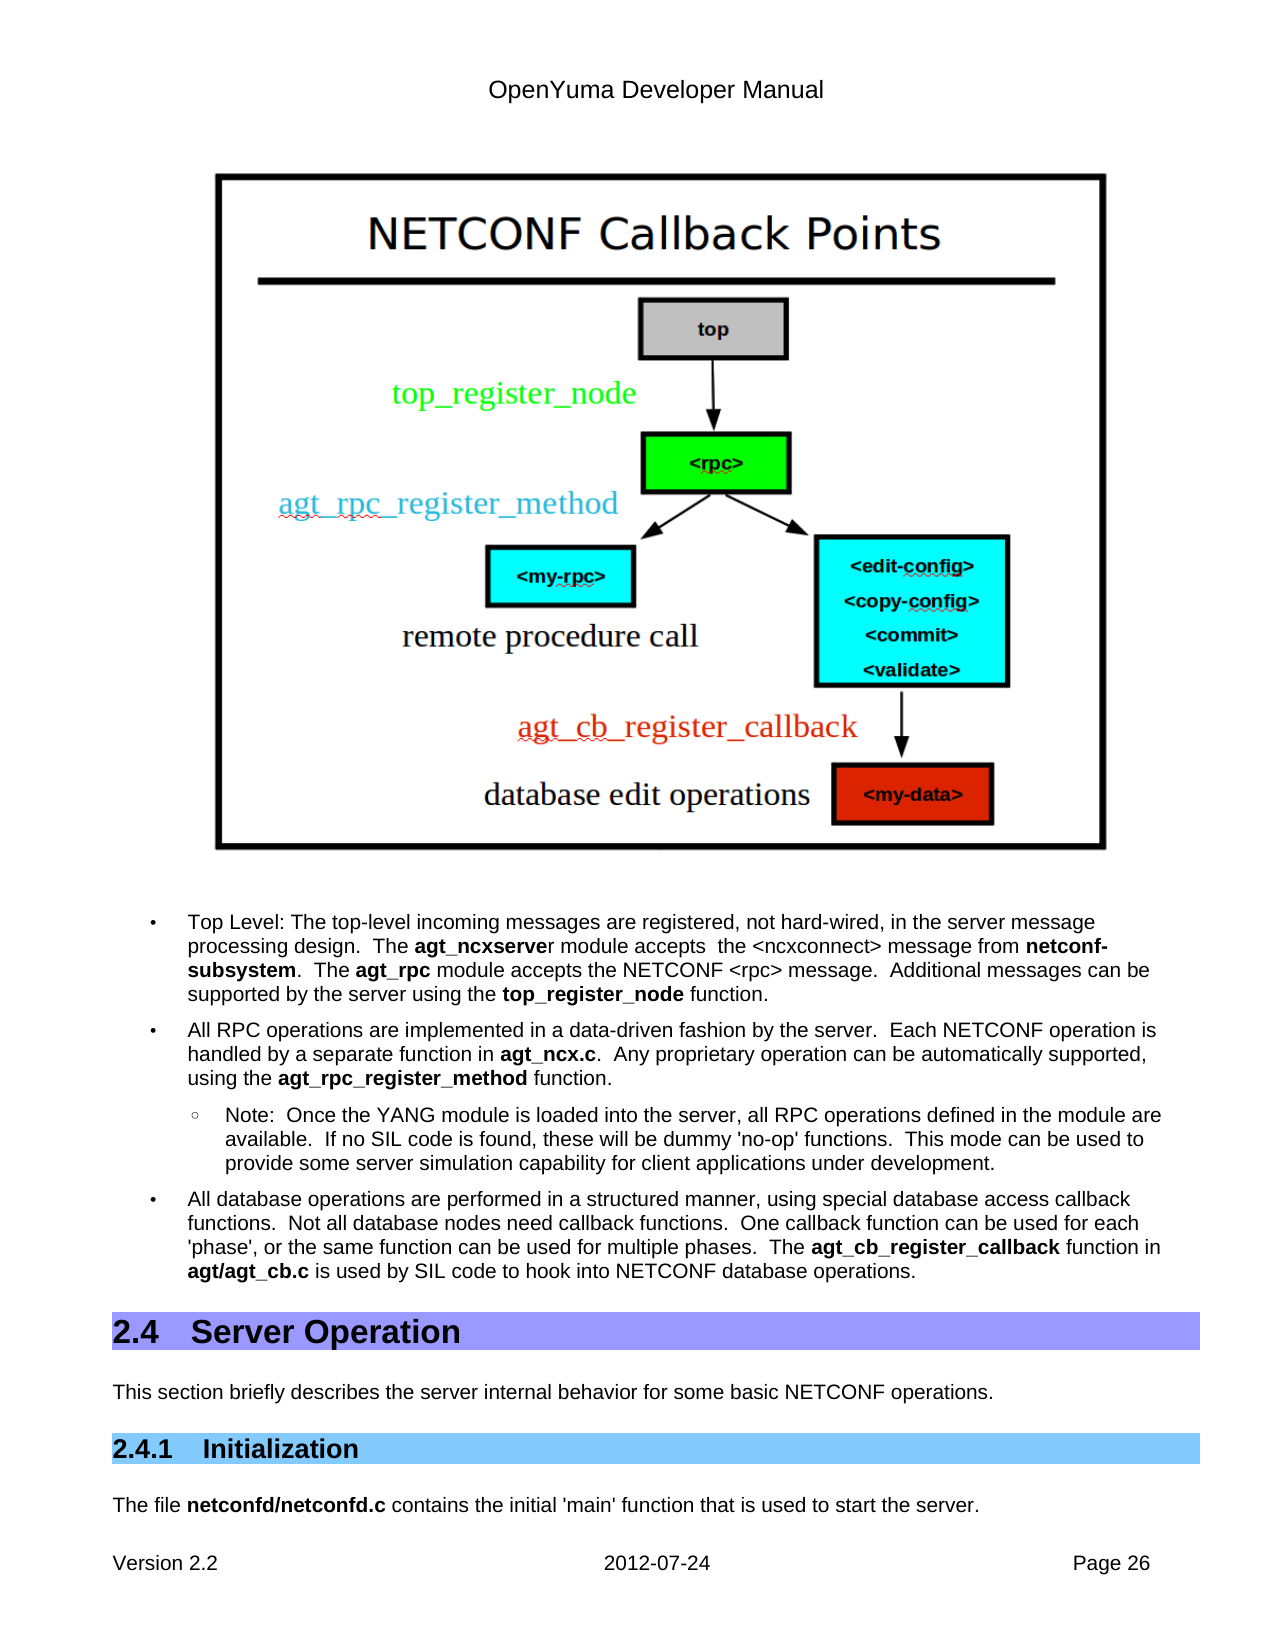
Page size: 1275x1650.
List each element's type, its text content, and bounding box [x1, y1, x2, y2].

list All RPC operations are implemented in a data-driven fashion by the server. Each NETCONF operation is handled by a separate function in agt_ncx.c. Any proprietary operation can be automatically supported, using the agt_rpc_register_method function. [150, 1018, 1200, 1090]
list All database operations are performed in a structured manner, using special database access callback functions. Not all database nodes need callback functions. One callback function can be used for each 'phase', or the same function can be used for multiple phases. The agt_cb_register_callback function in agt/agt_cb.c is used by SIL code to hook into NETCONF database operations. [150, 1187, 1200, 1283]
subtitle Server Operation [112, 1312, 1200, 1350]
text This section briefly describes the server internal behavior for some basic NETCONF operations. [112, 1379, 1200, 1403]
list Top Level: The top-level incoming messages are registered, not hard-wired, in the server message processing design. The agt_ncxserver module accepts the <ncxconnect> message from netconf-subsystem. The agt_rpc module accepts the NETCONF <rpc> message. Additional messages can be supported by the server using the top_register_node function. [150, 910, 1200, 1006]
text The file netconfd/netconfd.c contains the initial 'main' function that is used to start the server. [112, 1493, 1200, 1517]
subtitle Initialization [112, 1433, 1200, 1464]
picture [148, 133, 1165, 874]
list Note: Once the YANG module is loaded into the server, all RPC operations defined in the module are available. If no SIL code is found, these will be dummy 'no-op' functions. This mode can be used to provide some server simulation capability for client applications under development. [187, 1103, 1200, 1174]
